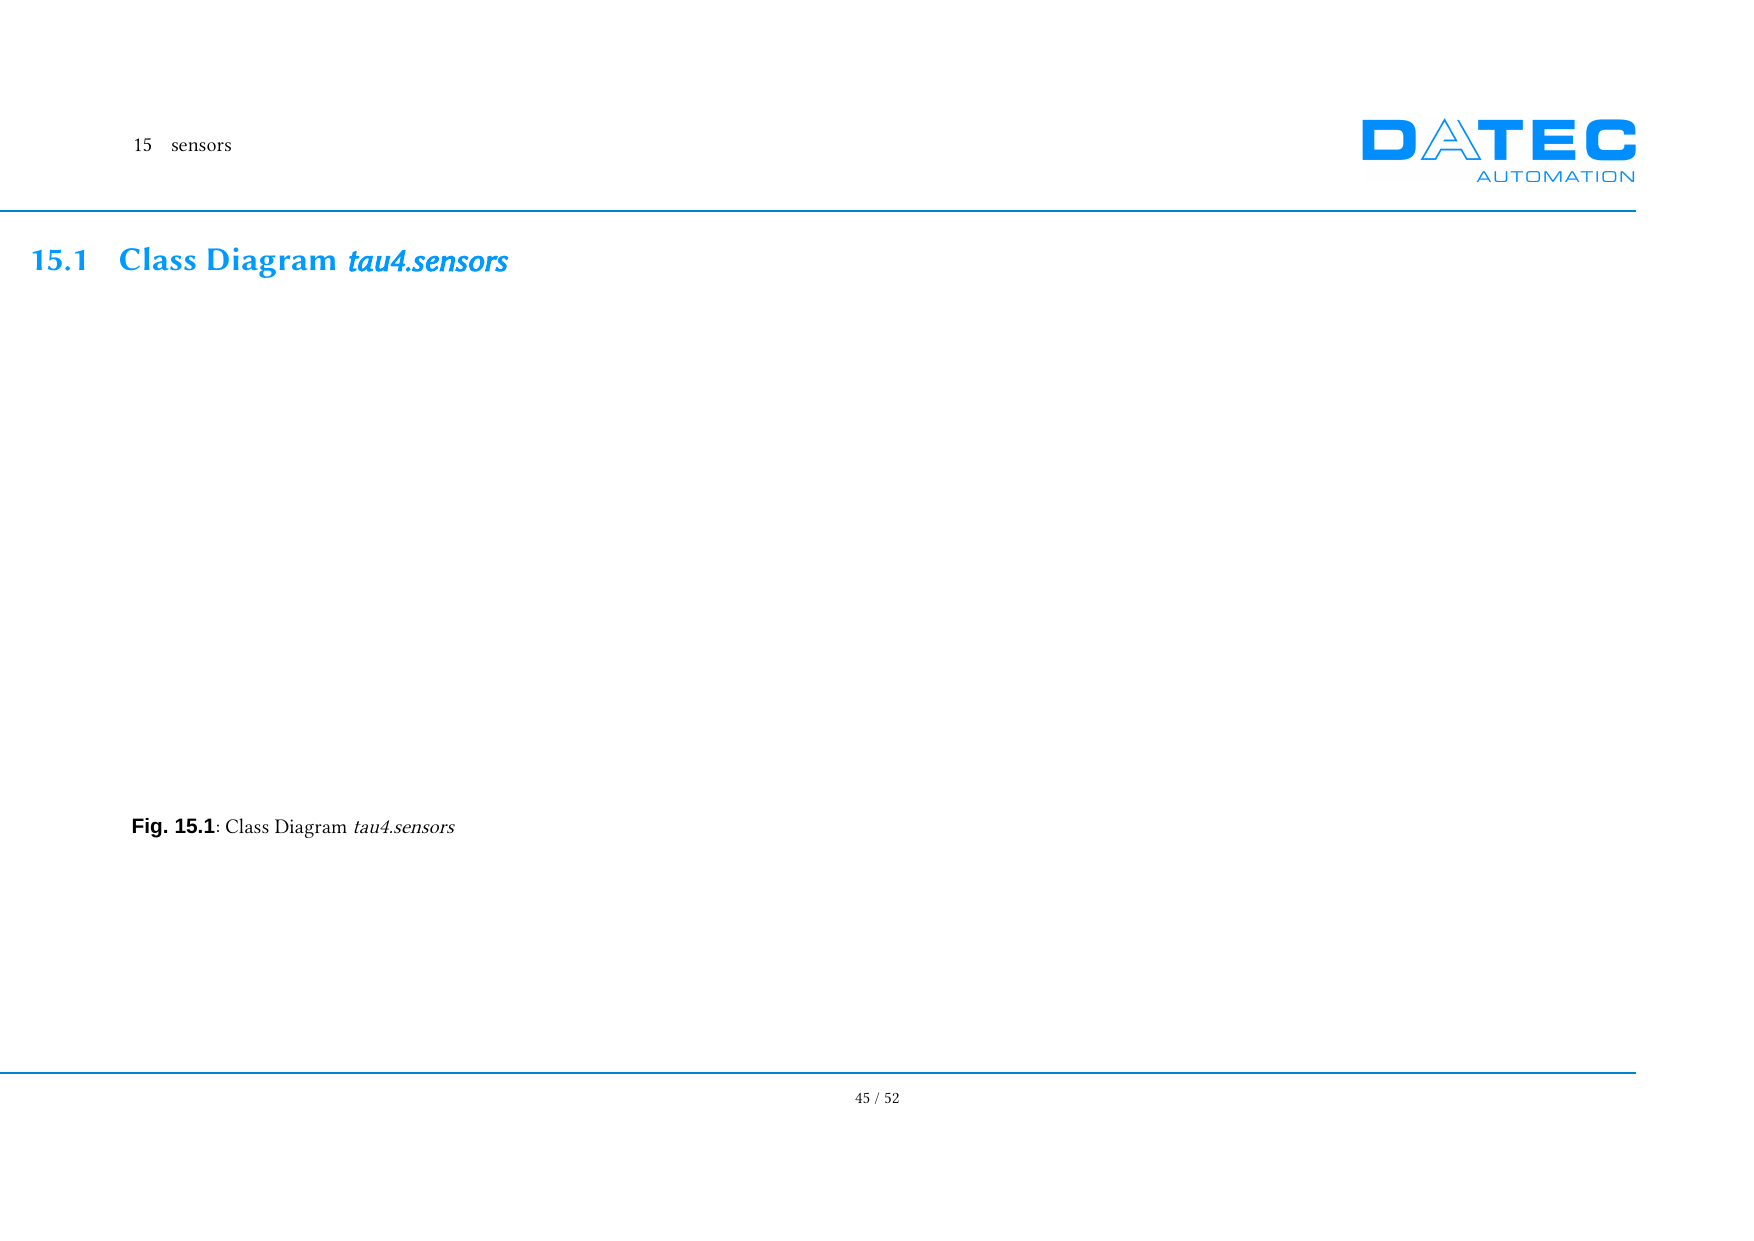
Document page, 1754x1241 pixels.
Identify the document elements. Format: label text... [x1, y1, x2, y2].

subtitle Class Diagram tau4.sensors [89, 241, 1636, 279]
text Fig. 15.1: Class Diagram tau4.sensors [131, 294, 1622, 838]
picture [1362, 118, 1636, 182]
